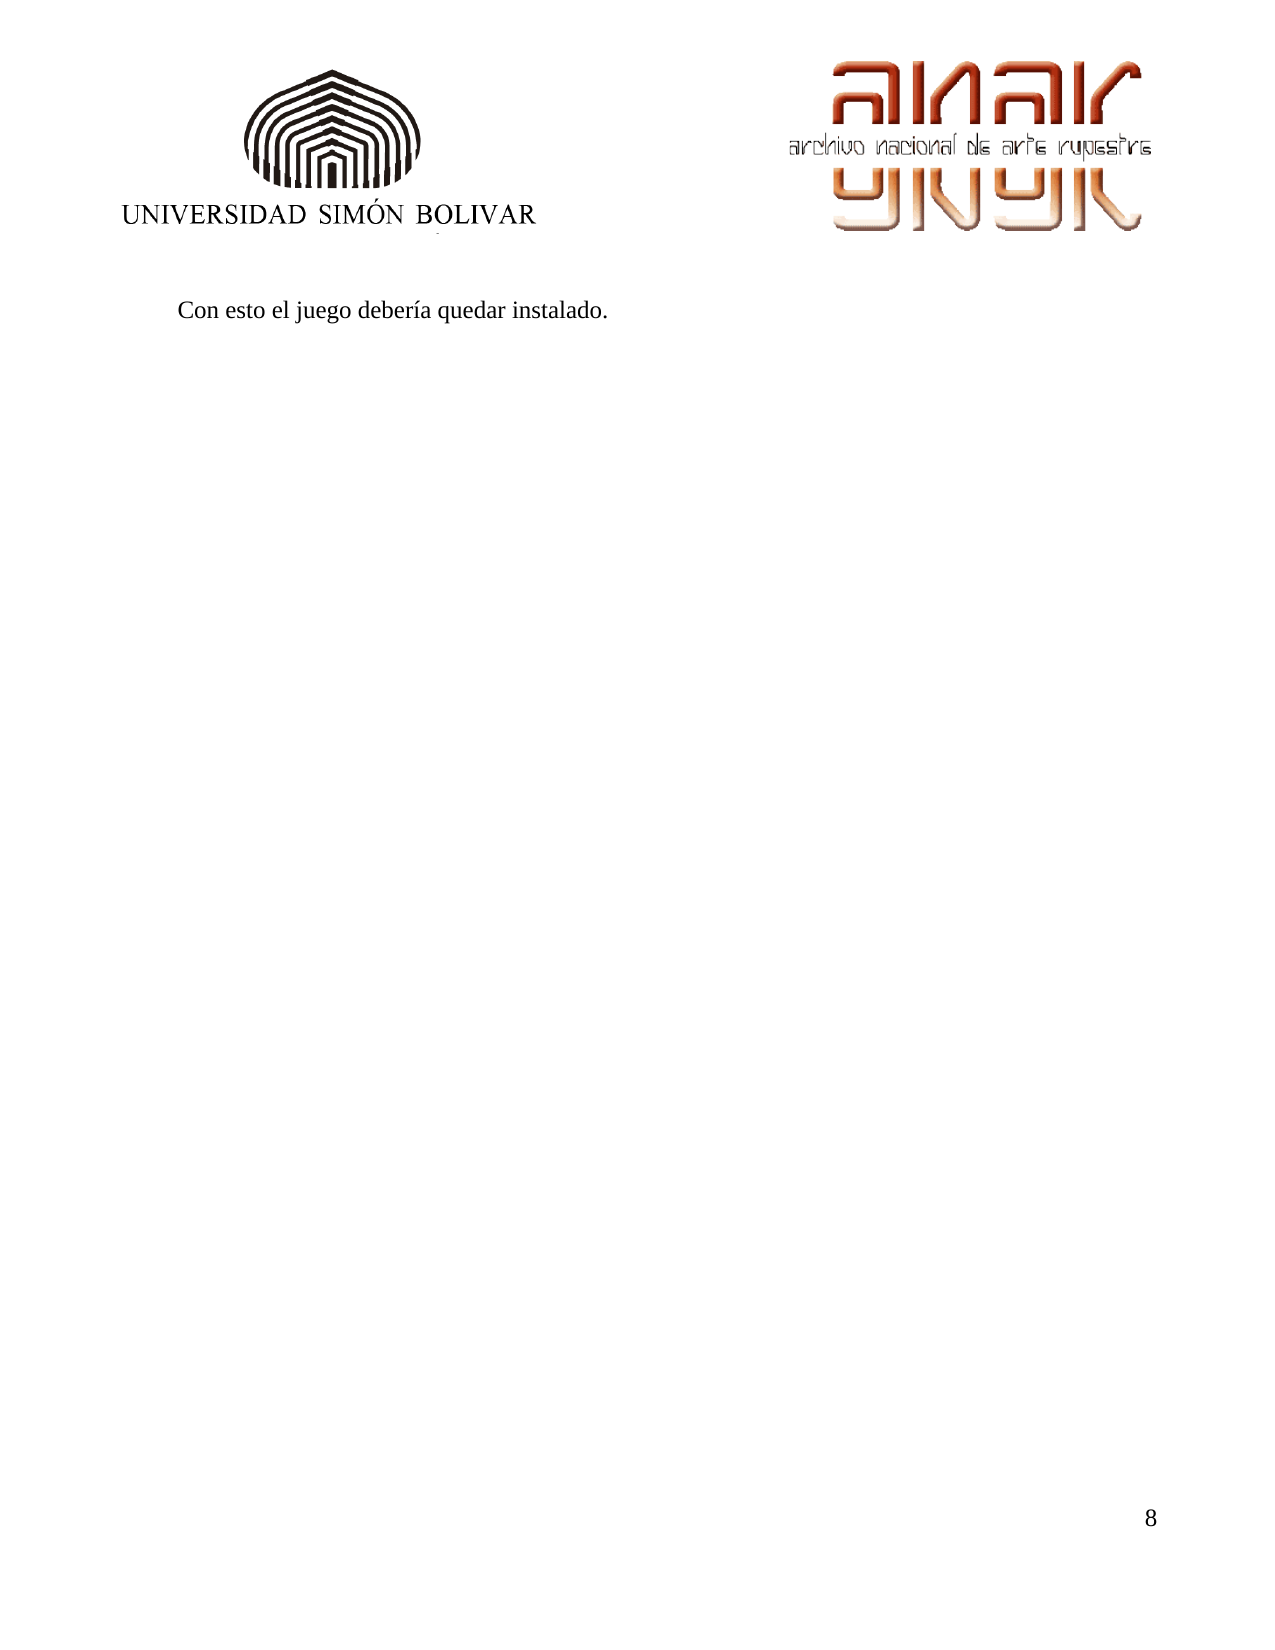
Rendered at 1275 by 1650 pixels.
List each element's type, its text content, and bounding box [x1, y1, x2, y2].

text Con esto el juego debería quedar instalado. [118, 295, 1157, 324]
picture [789, 61, 1151, 231]
picture [118, 69, 537, 234]
